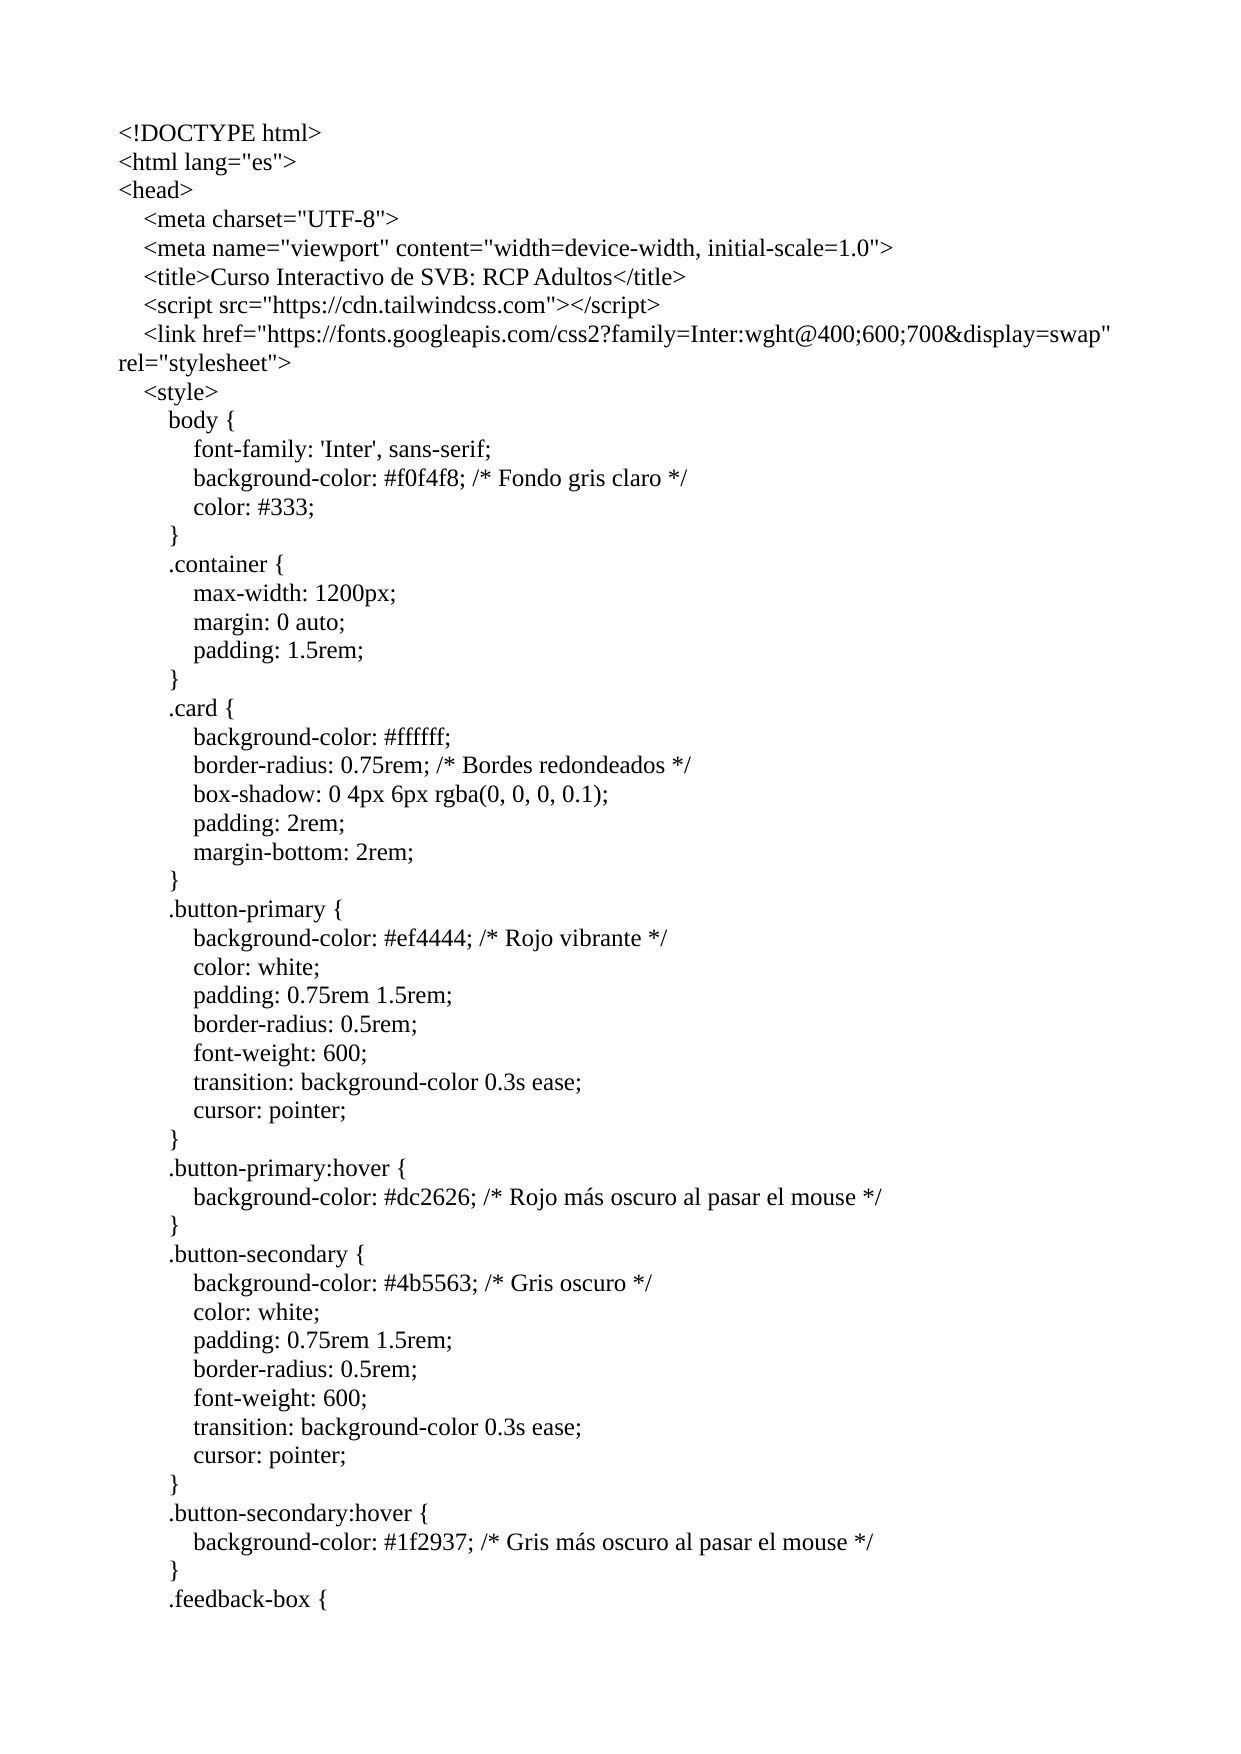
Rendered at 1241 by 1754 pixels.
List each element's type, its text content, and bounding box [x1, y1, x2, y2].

text padding: 2rem; [118, 808, 1122, 837]
text font-weight: 600; [118, 1383, 1122, 1412]
text padding: 0.75rem 1.5rem; [118, 981, 1122, 1009]
text <meta charset="UTF-8"> [118, 204, 1122, 233]
text .card { [118, 693, 1122, 722]
text padding: 0.75rem 1.5rem; [118, 1326, 1122, 1354]
text color: white; [118, 1297, 1122, 1326]
text } [118, 664, 1122, 693]
text .button-secondary:hover { [118, 1498, 1122, 1527]
text transition: background-color 0.3s ease; [118, 1067, 1122, 1096]
text cursor: pointer; [118, 1441, 1122, 1469]
text max-width: 1200px; [118, 578, 1122, 607]
text } [118, 866, 1122, 894]
text color: #333; [118, 492, 1122, 521]
text } [118, 521, 1122, 549]
text padding: 1.5rem; [118, 636, 1122, 664]
text <meta name="viewport" content="width=device-width, initial-scale=1.0"> [118, 233, 1122, 262]
text <link href="https://fonts.googleapis.com/css2?family=Inter:wght@400;600;700&display=swap" rel="stylesheet"> [118, 319, 1122, 377]
text .feedback-box { [118, 1584, 1122, 1613]
text background-color: #ef4444; /* Rojo vibrante */ [118, 923, 1122, 952]
text <script src="https://cdn.tailwindcss.com"></script> [118, 291, 1122, 319]
text border-radius: 0.75rem; /* Bordes redondeados */ [118, 751, 1122, 779]
text background-color: #ffffff; [118, 722, 1122, 751]
text body { [118, 406, 1122, 434]
text border-radius: 0.5rem; [118, 1354, 1122, 1383]
text color: white; [118, 952, 1122, 981]
text background-color: #1f2937; /* Gris más oscuro al pasar el mouse */ [118, 1527, 1122, 1556]
text } [118, 1469, 1122, 1498]
text <title>Curso Interactivo de SVB: RCP Adultos</title> [118, 262, 1122, 291]
text <!DOCTYPE html> [118, 118, 1122, 147]
text .container { [118, 549, 1122, 578]
text background-color: #f0f4f8; /* Fondo gris claro */ [118, 463, 1122, 492]
text } [118, 1211, 1122, 1239]
text } [118, 1556, 1122, 1584]
text .button-secondary { [118, 1239, 1122, 1268]
text background-color: #dc2626; /* Rojo más oscuro al pasar el mouse */ [118, 1182, 1122, 1211]
text .button-primary:hover { [118, 1153, 1122, 1182]
text } [118, 1124, 1122, 1153]
text <style> [118, 377, 1122, 406]
text margin: 0 auto; [118, 607, 1122, 636]
text font-weight: 600; [118, 1038, 1122, 1067]
text box-shadow: 0 4px 6px rgba(0, 0, 0, 0.1); [118, 779, 1122, 808]
text <head> [118, 176, 1122, 204]
text font-family: 'Inter', sans-serif; [118, 434, 1122, 463]
text border-radius: 0.5rem; [118, 1009, 1122, 1038]
text background-color: #4b5563; /* Gris oscuro */ [118, 1268, 1122, 1297]
text cursor: pointer; [118, 1096, 1122, 1124]
text transition: background-color 0.3s ease; [118, 1412, 1122, 1441]
text .button-primary { [118, 894, 1122, 923]
text <html lang="es"> [118, 147, 1122, 176]
text margin-bottom: 2rem; [118, 837, 1122, 866]
